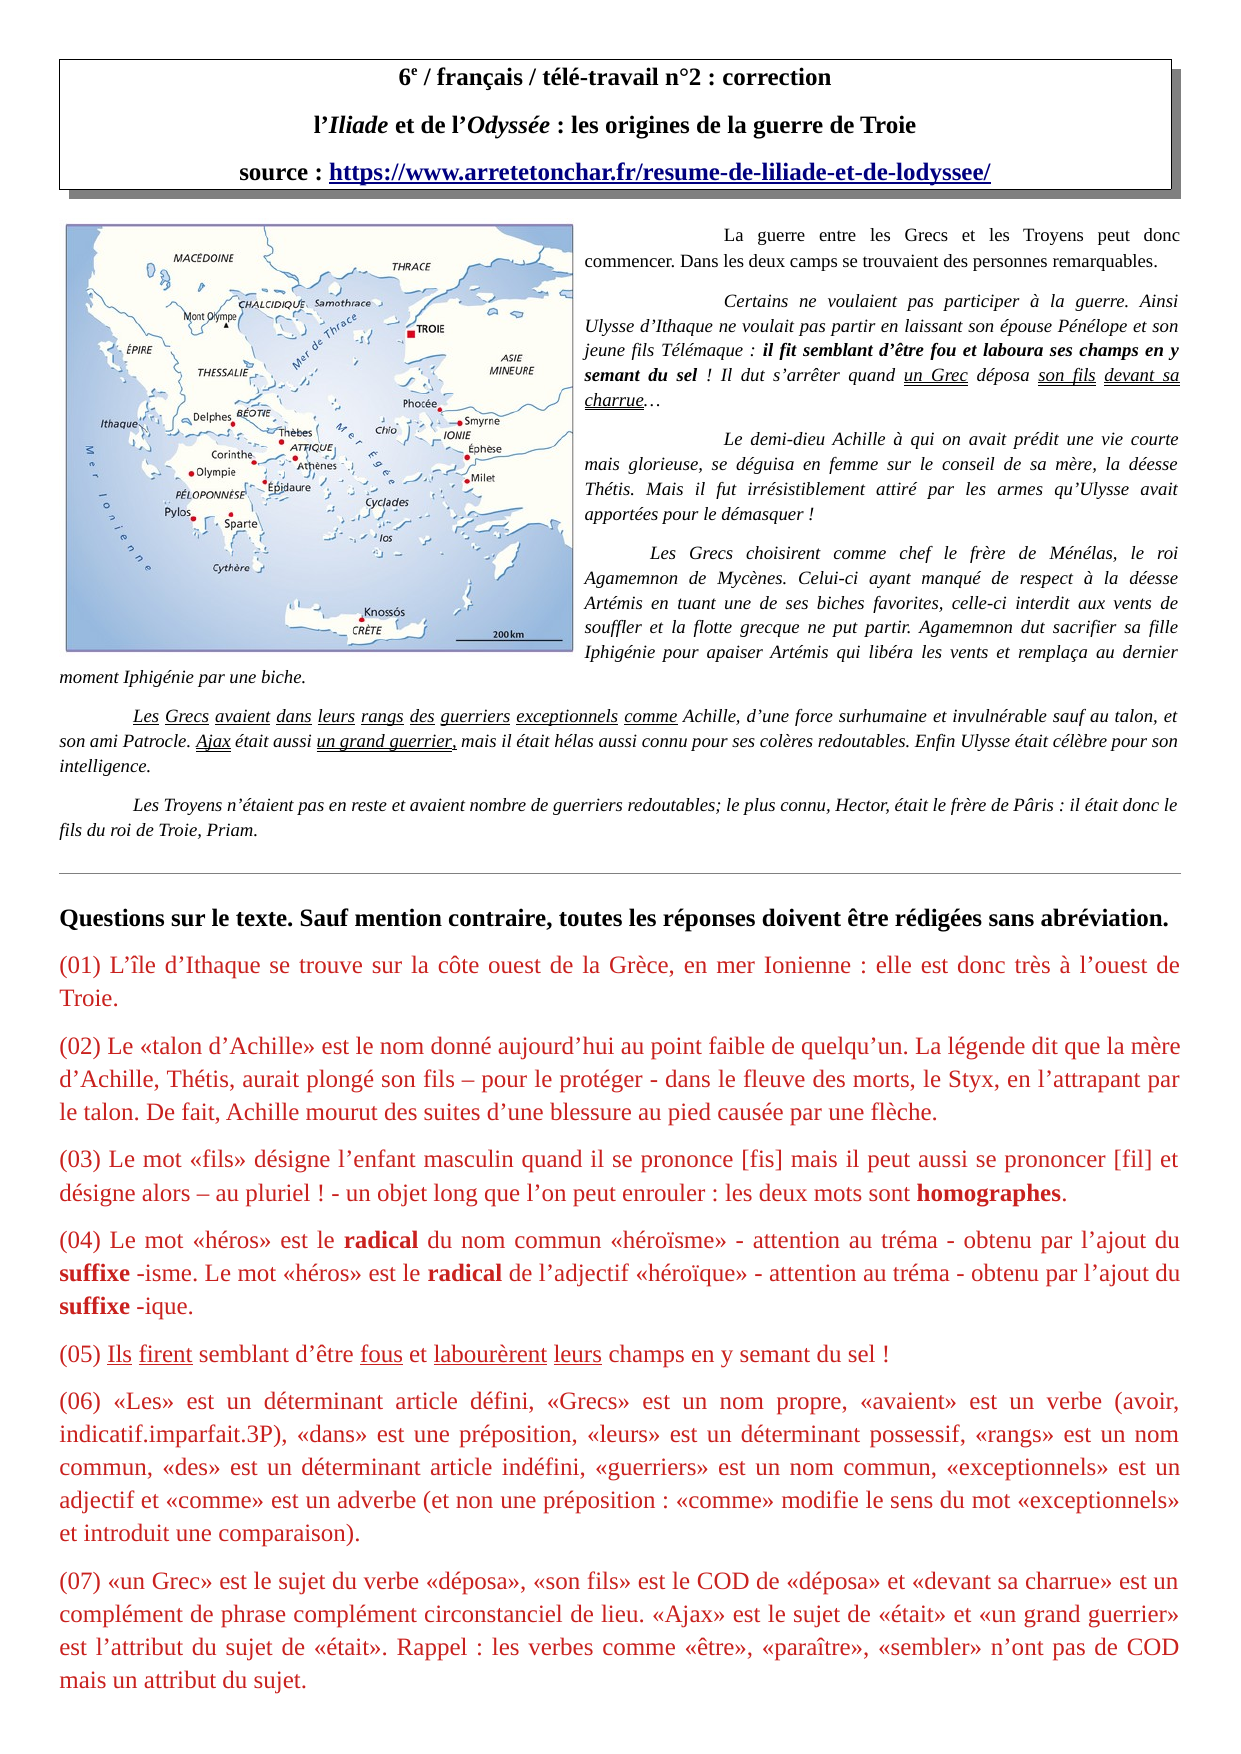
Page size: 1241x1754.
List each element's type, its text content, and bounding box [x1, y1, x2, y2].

text (06) «Les» est un déterminant article défini, «Grecs» est un nom propre, «avaient» est un verbe (avoir, indicatif.imparfait.3P), «dans» est une préposition, «leurs» est un déterminant possessif, «rangs» est un nom commun, «des» est un déterminant article indéfini, «guerriers» est un nom commun, «exceptionnels» est un adjectif et «comme» est un adverbe (et non une préposition : «comme» modifie le sens du mot «exceptionnels» et introduit une comparaison). [59, 1386, 1181, 1547]
text Le demi-dieu Achille à qui on avait prédit une vie courte mais glorieuse, se déguisa en femme sur le conseil de sa mère, la déesse Thétis. Mais il fut irrésistiblement attiré par les armes qu’Ulysse avait apportées pour le démasquer ! [579, 428, 1181, 524]
text (04) Le mot «héros» est le radical du nom commun «héroïsme» - attention au tréma - obtenu par l’ajout du suffixe -isme. Le mot «héros» est le radical de l’adjectif «héroïque» - attention au tréma - obtenu par l’ajout du suffixe -ique. [59, 1225, 1181, 1320]
text Questions sur le texte. Sauf mention contraire, toutes les réponses doivent être rédigées sans abréviation. [59, 903, 1181, 931]
text source : https://www.arretetonchar.fr/resume-de-liliade-et-de-lodyssee/ [60, 154, 1171, 189]
text Certains ne voulaient pas participer à la guerre. Ainsi Ulysse d’Ithaque ne voulait pas partir en laissant son épouse Pénélope et son jeune fils Télémaque : il fit semblant d’être fou et laboura ses champs en y semant du sel ! Il dut s’arrêter quand un Grec déposa son fils devant sa charrue… [579, 290, 1181, 410]
text (07) «un Grec» est le sujet du verbe «déposa», «son fils» est le COD de «déposa» et «devant sa charrue» est un complément de phrase complément circonstanciel de lieu. «Ajax» est le sujet de «était» et «un grand guerrier» est l’attribut du sujet de «était». Rappel : les verbes comme «être», «paraître», «sembler» n’ont pas de COD mais un attribut du sujet. [59, 1566, 1181, 1694]
text Les Grecs choisirent comme chef le frère de Ménélas, le roi Agamemnon de Mycènes. Celui-ci ayant manqué de respect à la déesse Artémis en tuant une de ses biches favorites, celle-ci interdit aux vents de souffler et la flotte grecque ne put partir. Agamemnon dut sacrifier sa fille Iphigénie pour apaiser Artémis qui libéra les vents et remplaça au dernier moment Iphigénie par une biche. [59, 542, 1181, 687]
text La guerre entre les Grecs et les Troyens peut donc commencer. Dans les deux camps se trouvaient des personnes remarquables. [579, 218, 1181, 272]
text Les Grecs avaient dans leurs rangs des guerriers exceptionnels comme Achille, d’une force surhumaine et invulnérable sauf au talon, et son ami Patrocle. Ajax était aussi un grand guerrier, mais il était hélas aussi connu pour ses colères redoutables. Enfin Ulysse était célèbre pour son intelligence. [59, 705, 1181, 776]
text (03) Le mot «fils» désigne l’enfant masculin quand il se prononce [fis] mais il peut aussi se prononcer [fil] et désigne alors – au pluriel ! - un objet long que l’on peut enrouler : les deux mots sont homographes. [59, 1144, 1181, 1206]
text Les Troyens n’étaient pas en reste et avaient nombre de guerriers redoutables; le plus connu, Hector, était le frère de Pâris : il était donc le fils du roi de Troie, Priam. [59, 794, 1181, 841]
picture [59, 218, 579, 657]
text (05) Ils firent semblant d’être fous et labourèrent leurs champs en y semant du sel ! [59, 1339, 1181, 1368]
text (02) Le «talon d’Achille» est le nom donné aujourd’hui au point faible de quelqu’un. La légende dit que la mère d’Achille, Thétis, aurait plongé son fils – pour le protéger - dans le fleuve des morts, le Styx, en l’attrapant par le talon. De fait, Achille mourut des suites d’une blessure au pied causée par une flèche. [59, 1031, 1181, 1126]
text l’Iliade et de l’Odyssée : les origines de la guerre de Troie [60, 107, 1171, 138]
text 6e / français / télé-travail n°2 : correction [60, 60, 1171, 91]
text (01) L’île d’Ithaque se trouve sur la côte ouest de la Grèce, en mer Ionienne : elle est donc très à l’ouest de Troie. [59, 950, 1181, 1012]
